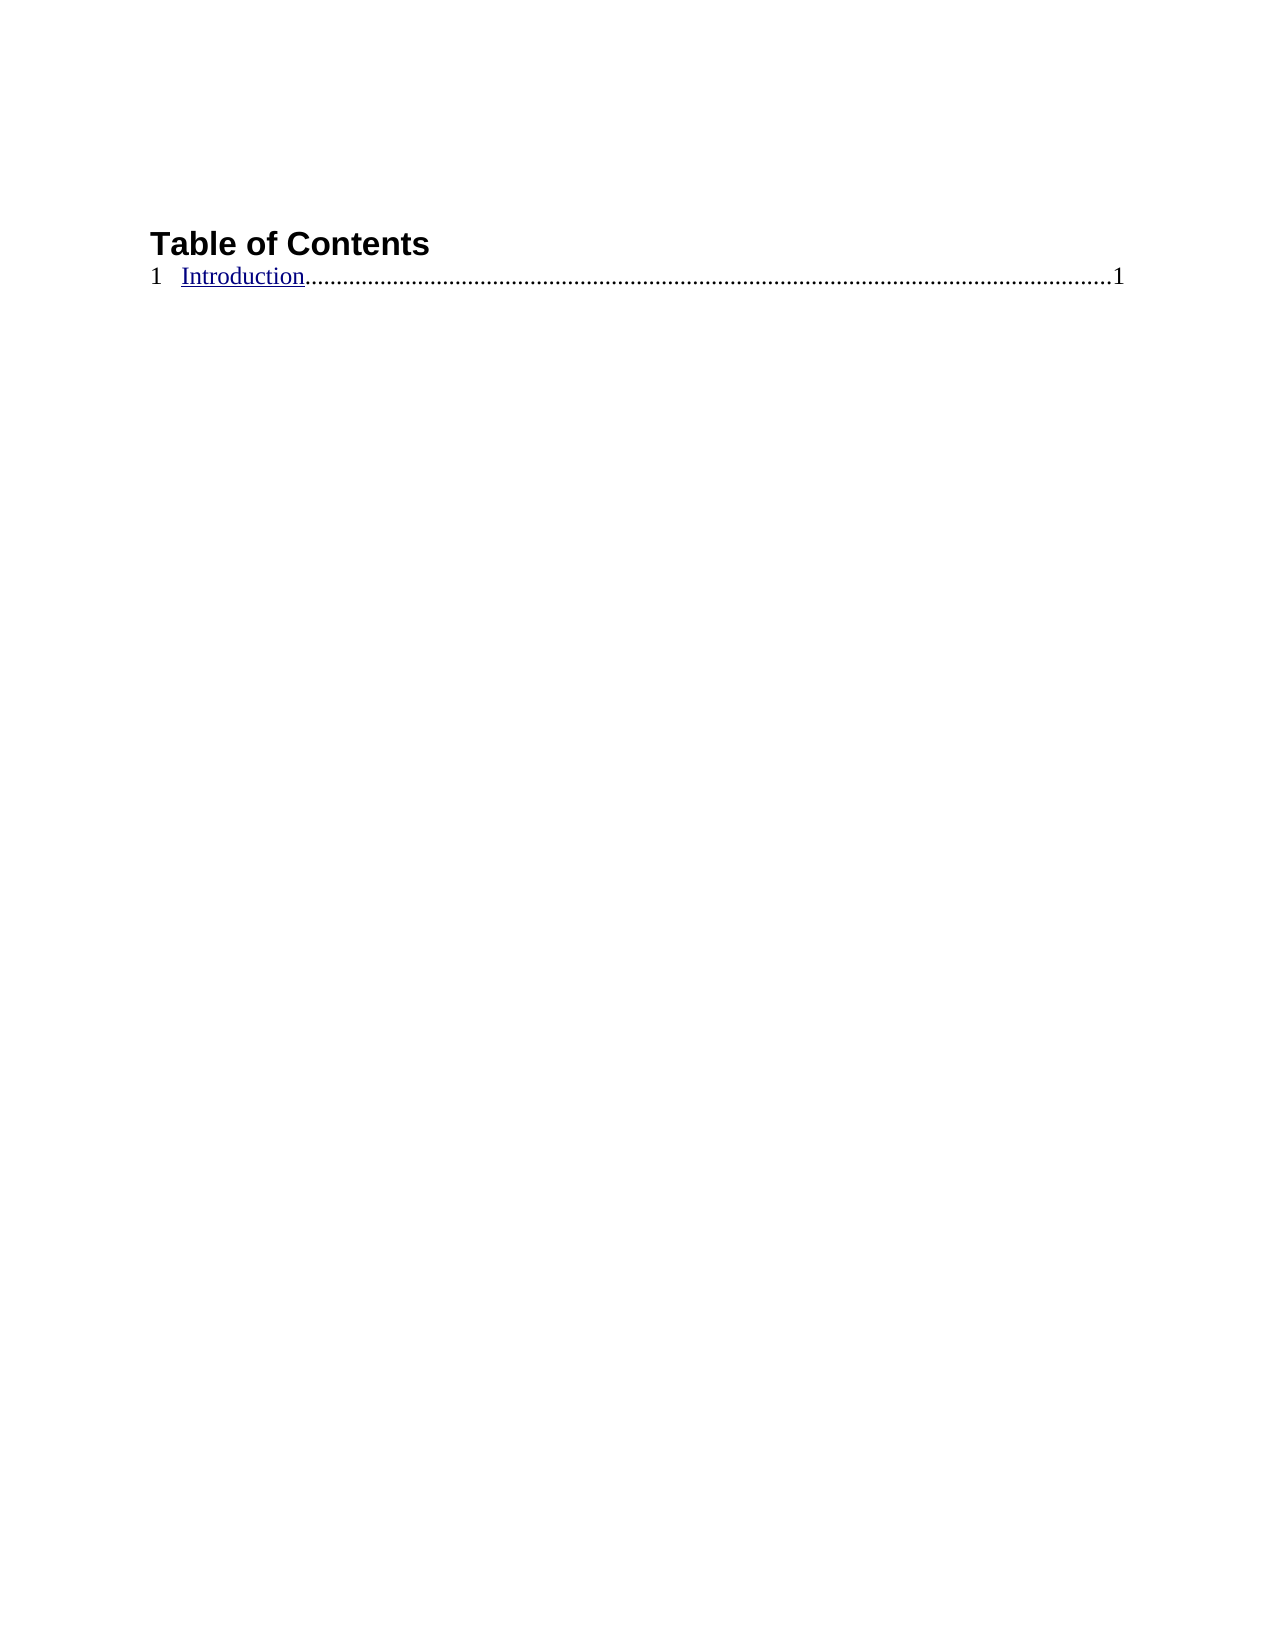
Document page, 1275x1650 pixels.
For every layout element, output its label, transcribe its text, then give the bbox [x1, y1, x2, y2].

text 1 Introduction 1 [150, 262, 1125, 290]
subtitle Table of Contents [150, 225, 1125, 262]
